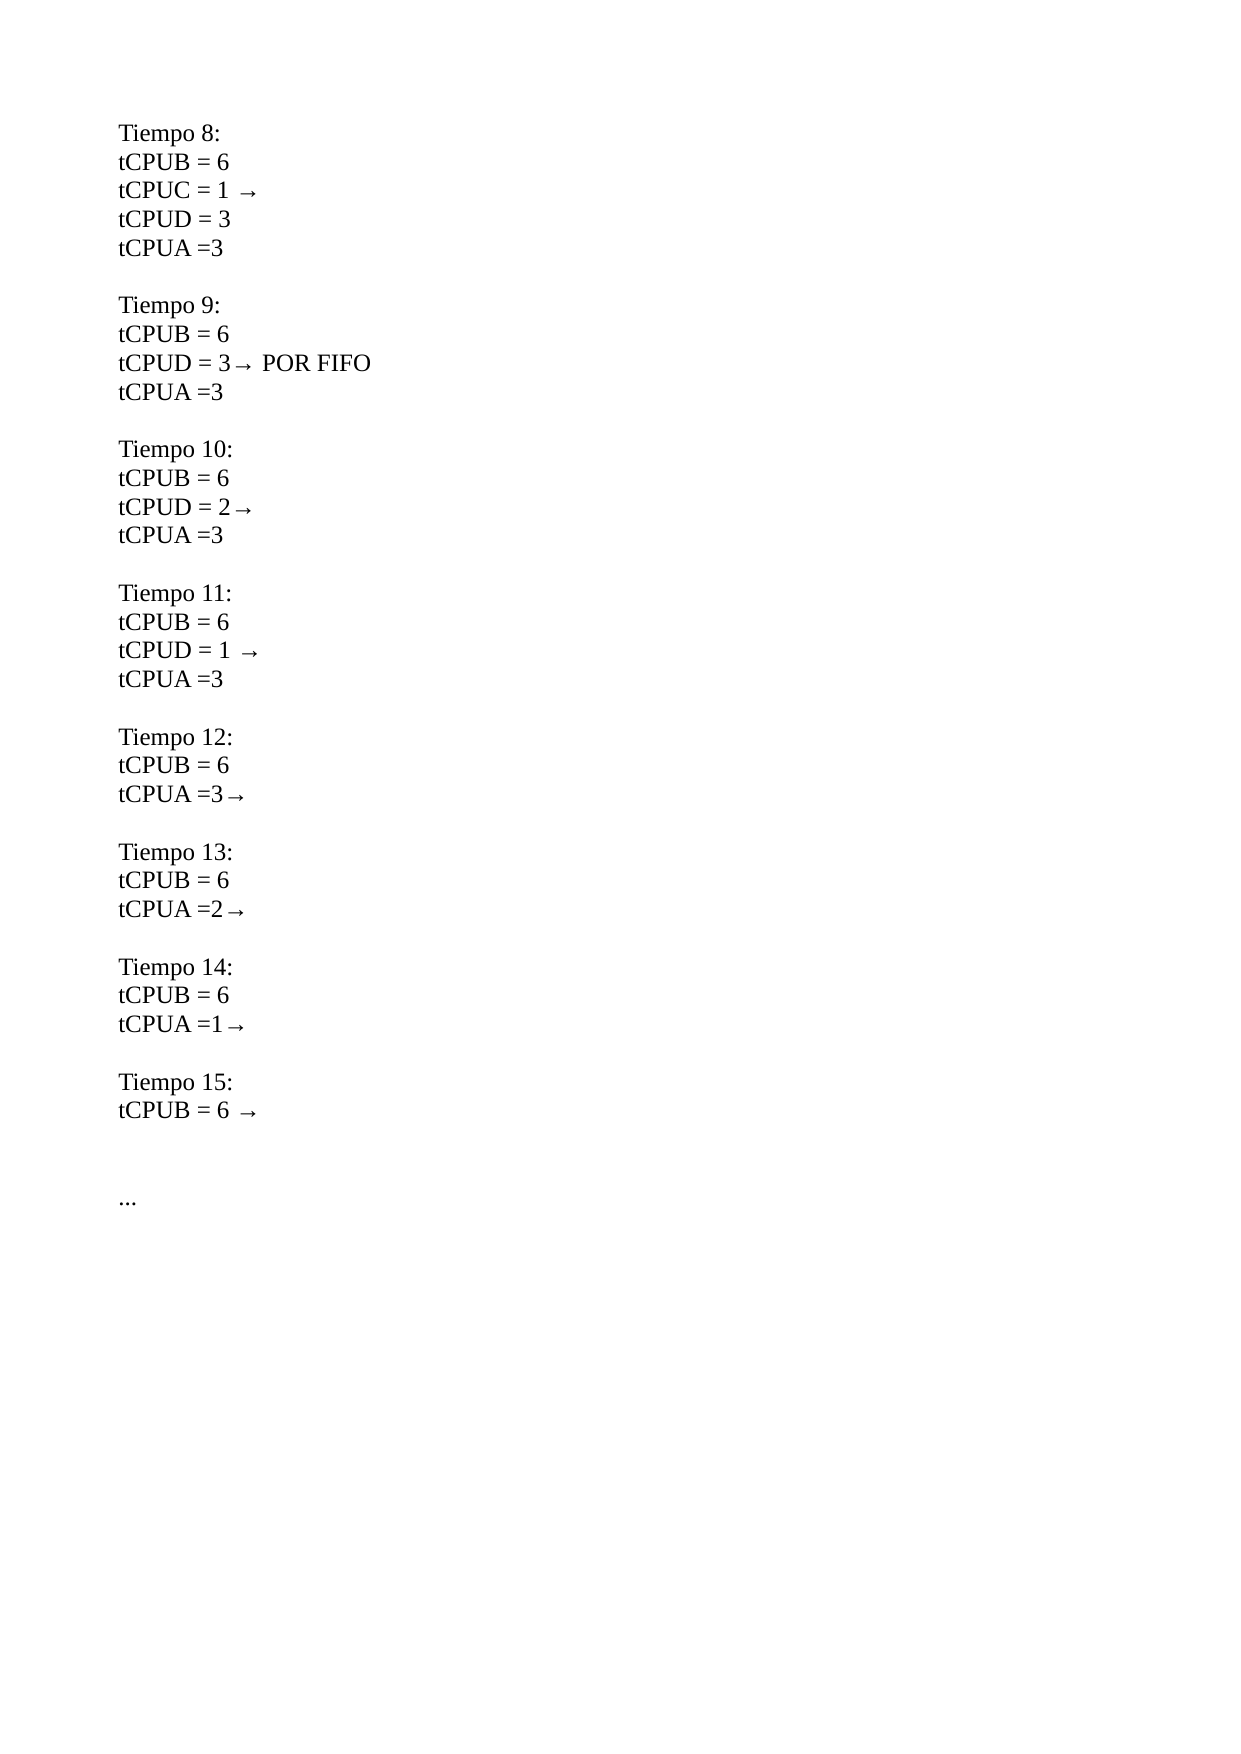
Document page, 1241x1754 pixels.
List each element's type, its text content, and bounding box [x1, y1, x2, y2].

text tCPUC = 1 → [118, 176, 1122, 204]
text Tiempo 9: [118, 291, 1122, 319]
text tCPUA =3→ [118, 779, 1122, 808]
text Tiempo 12: [118, 722, 1122, 751]
text Tiempo 8: [118, 118, 1122, 147]
text tCPUA =2→ [118, 894, 1122, 923]
text Tiempo 10: [118, 434, 1122, 463]
text tCPUB = 6 [118, 607, 1122, 636]
text tCPUB = 6 [118, 463, 1122, 492]
text tCPUA =3 [118, 377, 1122, 406]
text Tiempo 14: [118, 952, 1122, 981]
text tCPUB = 6 → [118, 1096, 1122, 1124]
text Tiempo 15: [118, 1067, 1122, 1096]
text tCPUD = 3 [118, 204, 1122, 233]
text tCPUB = 6 [118, 751, 1122, 779]
text tCPUA =3 [118, 664, 1122, 693]
text tCPUB = 6 [118, 147, 1122, 176]
text tCPUD = 2→ [118, 492, 1122, 521]
text tCPUB = 6 [118, 981, 1122, 1009]
text tCPUA =3 [118, 233, 1122, 262]
text ... [118, 1182, 1122, 1211]
text Tiempo 11: [118, 578, 1122, 607]
text tCPUA =3 [118, 521, 1122, 549]
text tCPUB = 6 [118, 319, 1122, 348]
text tCPUD = 1 → [118, 636, 1122, 664]
text tCPUD = 3→ POR FIFO [118, 348, 1122, 377]
text tCPUB = 6 [118, 866, 1122, 894]
text Tiempo 13: [118, 837, 1122, 866]
text tCPUA =1→ [118, 1009, 1122, 1038]
